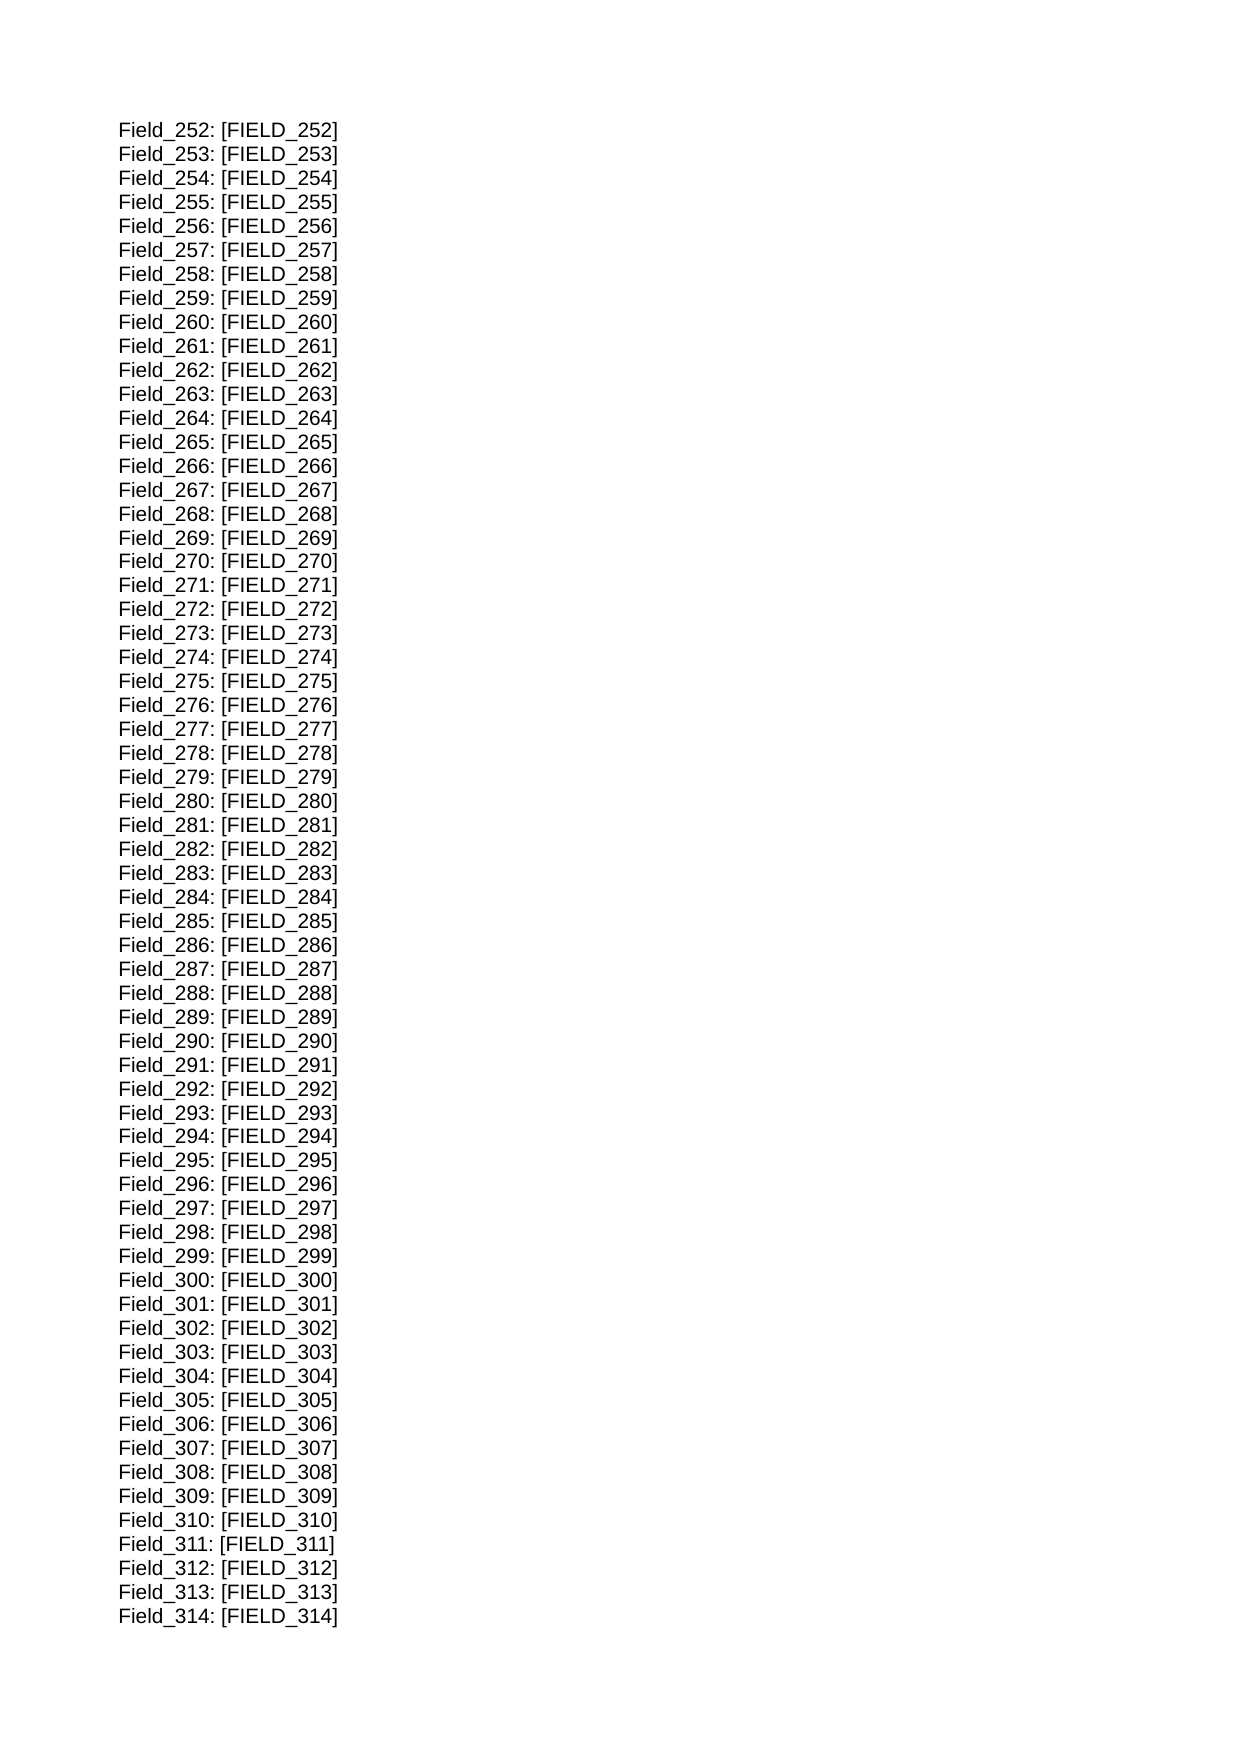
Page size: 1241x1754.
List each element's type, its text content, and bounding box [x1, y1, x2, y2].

text Field_281: [FIELD_281] [118, 813, 1122, 837]
text Field_278: [FIELD_278] [118, 741, 1122, 765]
text Field_257: [FIELD_257] [118, 238, 1122, 262]
text Field_256: [FIELD_256] [118, 214, 1122, 238]
text Field_300: [FIELD_300] [118, 1268, 1122, 1292]
text Field_310: [FIELD_310] [118, 1508, 1122, 1532]
text Field_268: [FIELD_268] [118, 501, 1122, 525]
text Field_254: [FIELD_254] [118, 166, 1122, 190]
text Field_275: [FIELD_275] [118, 669, 1122, 693]
text Field_252: [FIELD_252] [118, 118, 1122, 142]
text Field_284: [FIELD_284] [118, 885, 1122, 909]
text Field_285: [FIELD_285] [118, 909, 1122, 933]
text Field_293: [FIELD_293] [118, 1100, 1122, 1124]
text Field_298: [FIELD_298] [118, 1220, 1122, 1244]
text Field_272: [FIELD_272] [118, 597, 1122, 621]
text Field_273: [FIELD_273] [118, 621, 1122, 645]
text Field_296: [FIELD_296] [118, 1172, 1122, 1196]
text Field_307: [FIELD_307] [118, 1436, 1122, 1460]
text Field_279: [FIELD_279] [118, 765, 1122, 789]
text Field_282: [FIELD_282] [118, 837, 1122, 861]
text Field_308: [FIELD_308] [118, 1460, 1122, 1484]
text Field_291: [FIELD_291] [118, 1052, 1122, 1076]
text Field_312: [FIELD_312] [118, 1556, 1122, 1579]
text Field_269: [FIELD_269] [118, 525, 1122, 549]
text Field_261: [FIELD_261] [118, 334, 1122, 358]
text Field_283: [FIELD_283] [118, 861, 1122, 885]
text Field_289: [FIELD_289] [118, 1004, 1122, 1028]
text Field_304: [FIELD_304] [118, 1364, 1122, 1388]
text Field_303: [FIELD_303] [118, 1340, 1122, 1364]
text Field_301: [FIELD_301] [118, 1292, 1122, 1316]
text Field_265: [FIELD_265] [118, 429, 1122, 453]
text Field_264: [FIELD_264] [118, 406, 1122, 429]
text Field_290: [FIELD_290] [118, 1028, 1122, 1052]
text Field_277: [FIELD_277] [118, 717, 1122, 741]
text Field_270: [FIELD_270] [118, 549, 1122, 573]
text Field_260: [FIELD_260] [118, 310, 1122, 334]
text Field_267: [FIELD_267] [118, 477, 1122, 501]
text Field_287: [FIELD_287] [118, 957, 1122, 981]
text Field_255: [FIELD_255] [118, 190, 1122, 214]
text Field_288: [FIELD_288] [118, 981, 1122, 1004]
text Field_292: [FIELD_292] [118, 1076, 1122, 1100]
text Field_286: [FIELD_286] [118, 933, 1122, 957]
text Field_258: [FIELD_258] [118, 262, 1122, 286]
text Field_314: [FIELD_314] [118, 1603, 1122, 1627]
text Field_297: [FIELD_297] [118, 1196, 1122, 1220]
text Field_271: [FIELD_271] [118, 573, 1122, 597]
text Field_263: [FIELD_263] [118, 382, 1122, 406]
text Field_274: [FIELD_274] [118, 645, 1122, 669]
text Field_299: [FIELD_299] [118, 1244, 1122, 1268]
text Field_253: [FIELD_253] [118, 142, 1122, 166]
text Field_311: [FIELD_311] [118, 1532, 1122, 1556]
text Field_276: [FIELD_276] [118, 693, 1122, 717]
text Field_295: [FIELD_295] [118, 1148, 1122, 1172]
text Field_313: [FIELD_313] [118, 1579, 1122, 1603]
text Field_259: [FIELD_259] [118, 286, 1122, 310]
text Field_309: [FIELD_309] [118, 1484, 1122, 1508]
text Field_280: [FIELD_280] [118, 789, 1122, 813]
text Field_305: [FIELD_305] [118, 1388, 1122, 1412]
text Field_302: [FIELD_302] [118, 1316, 1122, 1340]
text Field_262: [FIELD_262] [118, 358, 1122, 382]
text Field_266: [FIELD_266] [118, 453, 1122, 477]
text Field_306: [FIELD_306] [118, 1412, 1122, 1436]
text Field_294: [FIELD_294] [118, 1124, 1122, 1148]
